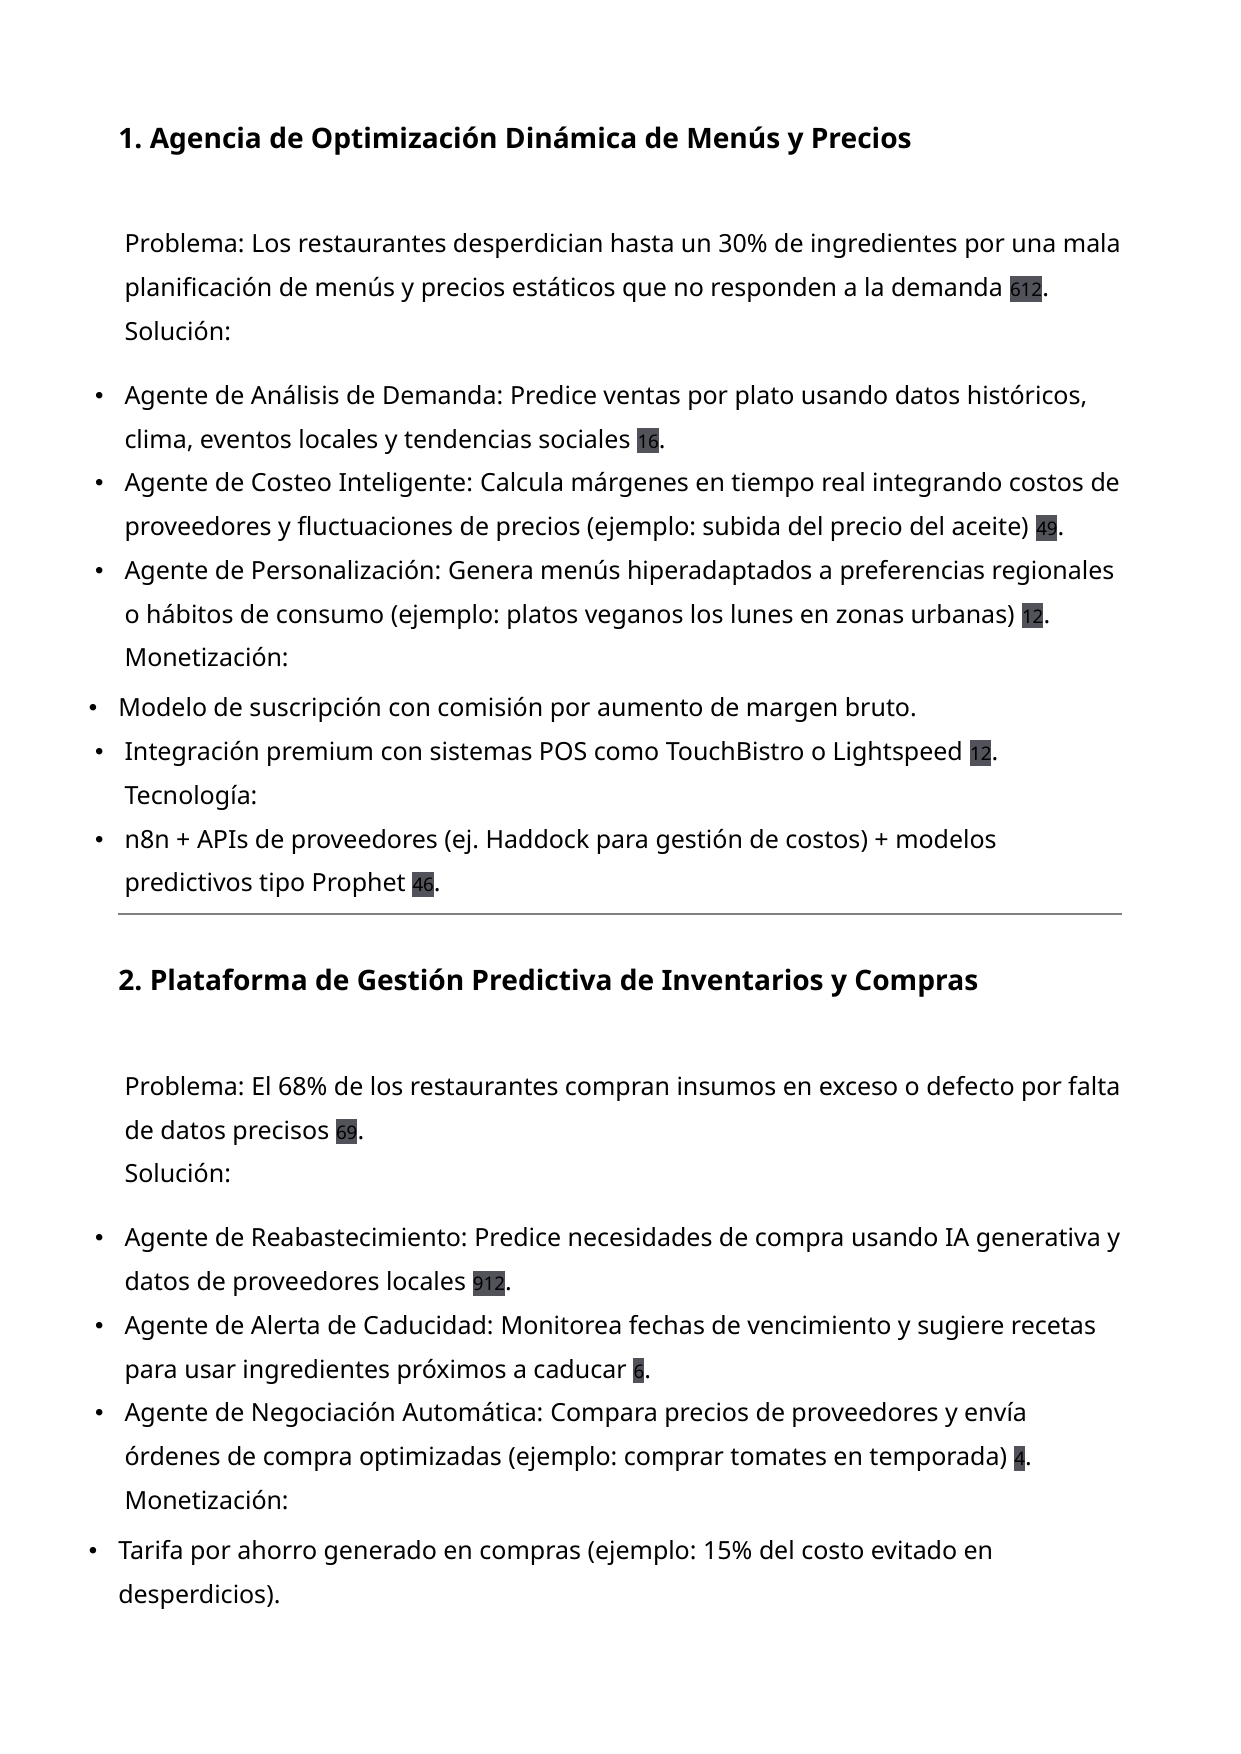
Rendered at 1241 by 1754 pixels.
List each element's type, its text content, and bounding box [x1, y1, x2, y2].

list Agente de Alerta de Caducidad: Monitorea fechas de vencimiento y sugiere recetas para usar ingredientes próximos a caducar 6. [124, 1298, 1122, 1385]
list Modelo de suscripción con comisión por aumento de margen bruto. [118, 680, 1122, 724]
list Agente de Reabastecimiento: Predice necesidades de compra usando IA generativa y datos de proveedores locales 912. [124, 1210, 1122, 1298]
subtitle 2. Plataforma de Gestión Predictiva de Inventarios y Compras [118, 961, 1122, 999]
list Agente de Negociación Automática: Compara precios de proveedores y envía órdenes de compra optimizadas (ejemplo: comprar tomates en temporada) 4. Monetización: [124, 1385, 1122, 1517]
list Tarifa por ahorro generado en compras (ejemplo: 15% del costo evitado en desperdicios). [118, 1523, 1122, 1610]
list Agente de Análisis de Demanda: Predice ventas por plato usando datos históricos, clima, eventos locales y tendencias sociales 16. [124, 368, 1122, 455]
list n8n + APIs de proveedores (ej. Haddock para gestión de costos) + modelos predictivos tipo Prophet 46. [124, 812, 1122, 899]
list Integración premium con sistemas POS como TouchBistro o Lightspeed 12. Tecnología: [124, 724, 1122, 812]
subtitle 1. Agencia de Optimización Dinámica de Menús y Precios [118, 118, 1122, 156]
list Agente de Costeo Inteligente: Calcula márgenes en tiempo real integrando costos de proveedores y fluctuaciones de precios (ejemplo: subida del precio del aceite) 49. [124, 455, 1122, 543]
list Agente de Personalización: Genera menús hiperadaptados a preferencias regionales o hábitos de consumo (ejemplo: platos veganos los lunes en zonas urbanas) 12. Monetización: [124, 543, 1122, 674]
text Problema: El 68% de los restaurantes compran insumos en exceso o defecto por falta de datos precisos 69. Solución: [124, 1059, 1122, 1190]
text Problema: Los restaurantes desperdician hasta un 30% de ingredientes por una mala planificación de menús y precios estáticos que no responden a la demanda 612. Solución: [124, 216, 1122, 347]
